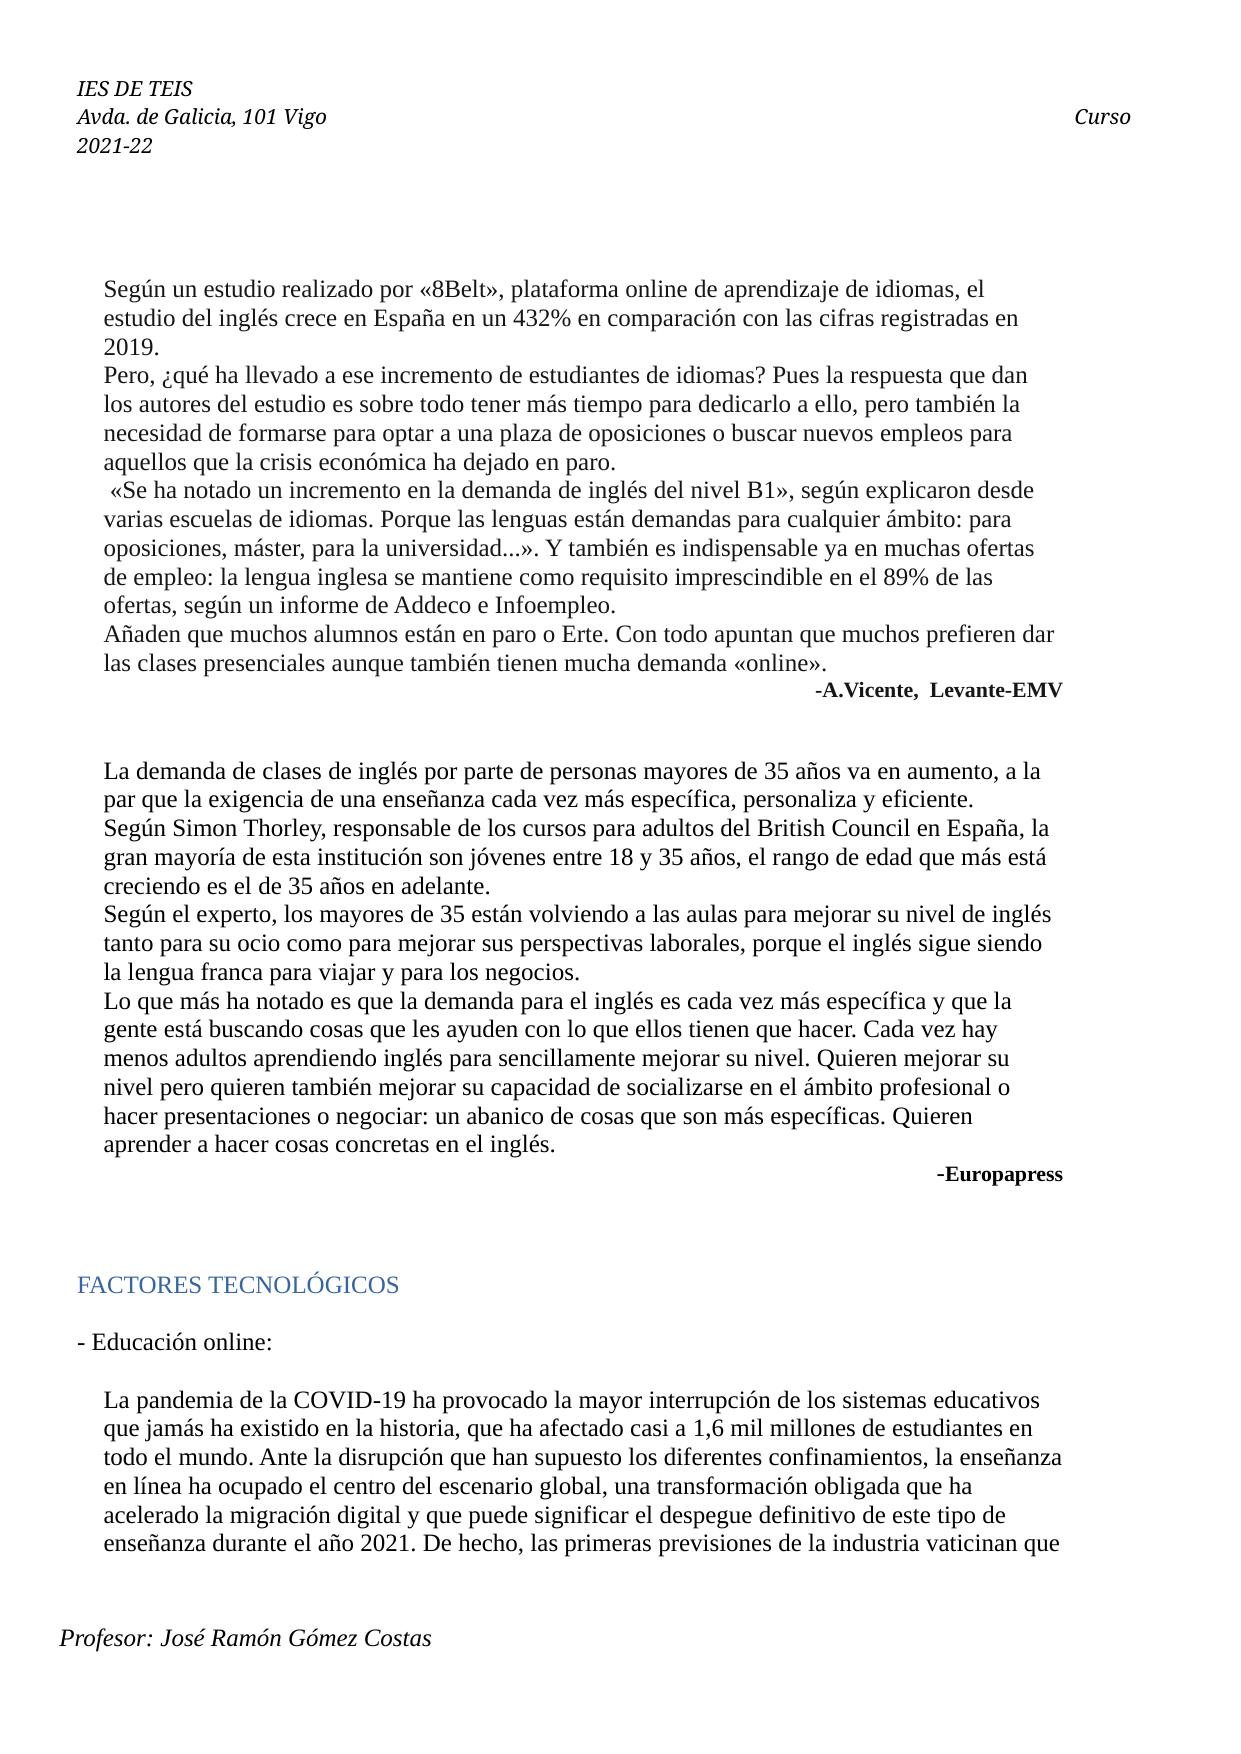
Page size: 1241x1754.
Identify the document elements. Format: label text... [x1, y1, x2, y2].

text - Educación online: [77, 1327, 1063, 1356]
text La pandemia de la COVID-19 ha provocado la mayor interrupción de los sistemas educativos que jamás ha existido en la historia, que ha afectado casi a 1,6 mil millones de estudiantes en todo el mundo. Ante la disrupción que han supuesto los diferentes confinamientos, la enseñanza en línea ha ocupado el centro del escenario global, una transformación obligada que ha acelerado la migración digital y que puede significar el despegue definitivo de este tipo de enseñanza durante el año 2021. De hecho, las primeras previsiones de la industria vaticinan que [77, 1385, 1063, 1557]
text Según el experto, los mayores de 35 están volviendo a las aulas para mejorar su nivel de inglés tanto para su ocio como para mejorar sus perspectivas laborales, porque el inglés sigue siendo la lengua franca para viajar y para los negocios. [77, 899, 1063, 986]
text Según un estudio realizado por «8Belt», plataforma online de aprendizaje de idiomas, el estudio del inglés crece en España en un 432% en comparación con las cifras registradas en 2019. [77, 274, 1063, 360]
text -Europapress [77, 1158, 1063, 1187]
text FACTORES TECNOLÓGICOS [77, 1270, 1063, 1298]
text La demanda de clases de inglés por parte de personas mayores de 35 años va en aumento, a la par que la exigencia de una enseñanza cada vez más específica, personaliza y eficiente. [77, 756, 1063, 813]
text Añaden que muchos alumnos están en paro o Erte. Con todo apuntan que muchos prefieren dar las clases presenciales aunque también tienen mucha demanda «online». [77, 619, 1063, 677]
text «Se ha notado un incremento en la demanda de inglés del nivel B1», según explicaron desde varias escuelas de idiomas. Porque las lenguas están demandas para cualquier ámbito: para oposiciones, máster, para la universidad...». Y también es indispensable ya en muchas ofertas de empleo: la lengua inglesa se mantiene como requisito imprescindible en el 89% de las ofertas, según un informe de Addeco e Infoempleo. [77, 475, 1063, 619]
text Pero, ¿qué ha llevado a ese incremento de estudiantes de idiomas? Pues la respuesta que dan los autores del estudio es sobre todo tener más tiempo para dedicarlo a ello, pero también la necesidad de formarse para optar a una plaza de oposiciones o buscar nuevos empleos para aquellos que la crisis económica ha dejado en paro. [77, 360, 1063, 475]
text -A.Vicente, Levante-EMV [77, 677, 1063, 702]
text Según Simon Thorley, responsable de los cursos para adultos del British Council en España, la gran mayoría de esta institución son jóvenes entre 18 y 35 años, el rango de edad que más está creciendo es el de 35 años en adelante. [77, 813, 1063, 899]
text Lo que más ha notado es que la demanda para el inglés es cada vez más específica y que la gente está buscando cosas que les ayuden con lo que ellos tienen que hacer. Cada vez hay menos adultos aprendiendo inglés para sencillamente mejorar su nivel. Quieren mejorar su nivel pero quieren también mejorar su capacidad de socializarse en el ámbito profesional o hacer presentaciones o negociar: un abanico de cosas que son más específicas. Quieren aprender a hacer cosas concretas en el inglés. [77, 986, 1063, 1158]
